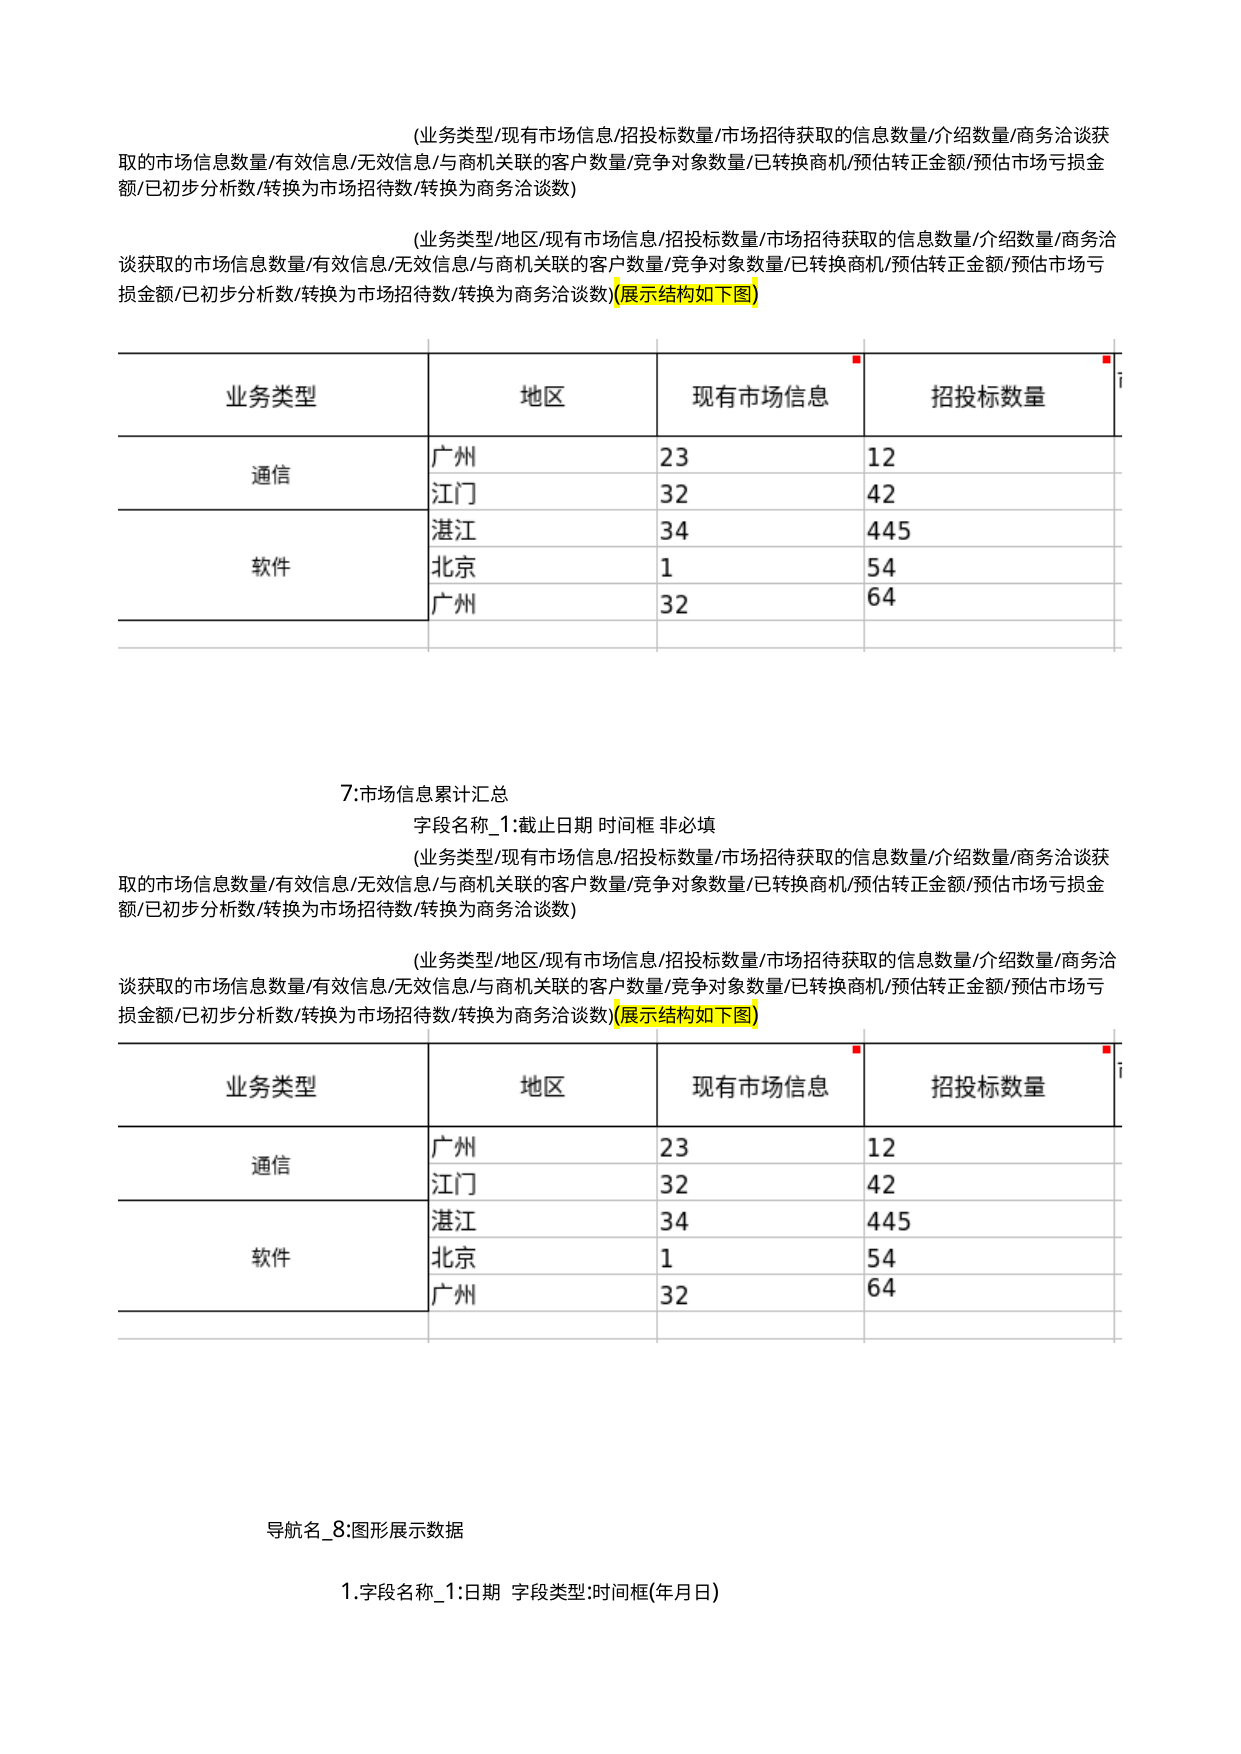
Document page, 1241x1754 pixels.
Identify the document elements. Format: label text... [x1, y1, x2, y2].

text (业务类型/现有市场信息/招投标数量/市场招待获取的信息数量/介绍数量/商务洽谈获取的市场信息数量/有效信息/无效信息/与商机关联的客户数量/竞争对象数量/已转换商机/预估转正金额/预估市场亏损金额/已初步分析数/转换为市场招待数/转换为商务洽谈数) [118, 118, 1122, 200]
picture [118, 1029, 1123, 1343]
text (业务类型/现有市场信息/招投标数量/市场招待获取的信息数量/介绍数量/商务洽谈获取的市场信息数量/有效信息/无效信息/与商机关联的客户数量/竞争对象数量/已转换商机/预估转正金额/预估市场亏损金额/已初步分析数/转换为市场招待数/转换为商务洽谈数) [118, 839, 1122, 922]
text 1.字段名称_1:日期 字段类型:时间框(年月日) [118, 1575, 1122, 1606]
text 导航名_8:图形展示数据 [118, 1513, 1122, 1544]
picture [118, 339, 1123, 652]
text 7:市场信息累计汇总 [118, 777, 1122, 808]
text (业务类型/地区/现有市场信息/招投标数量/市场招待获取的信息数量/介绍数量/商务洽谈获取的市场信息数量/有效信息/无效信息/与商机关联的客户数量/竞争对象数量/已转换商机/预估转正金额/预估市场亏损金额/已初步分析数/转换为市场招待数/转换为商务洽谈数)(展示结构如下图) [118, 226, 1122, 308]
text 字段名称_1:截止日期 时间框 非必填 [118, 808, 1122, 839]
text (业务类型/地区/现有市场信息/招投标数量/市场招待获取的信息数量/介绍数量/商务洽谈获取的市场信息数量/有效信息/无效信息/与商机关联的客户数量/竞争对象数量/已转换商机/预估转正金额/预估市场亏损金额/已初步分析数/转换为市场招待数/转换为商务洽谈数)(展示结构如下图) [118, 947, 1122, 1029]
